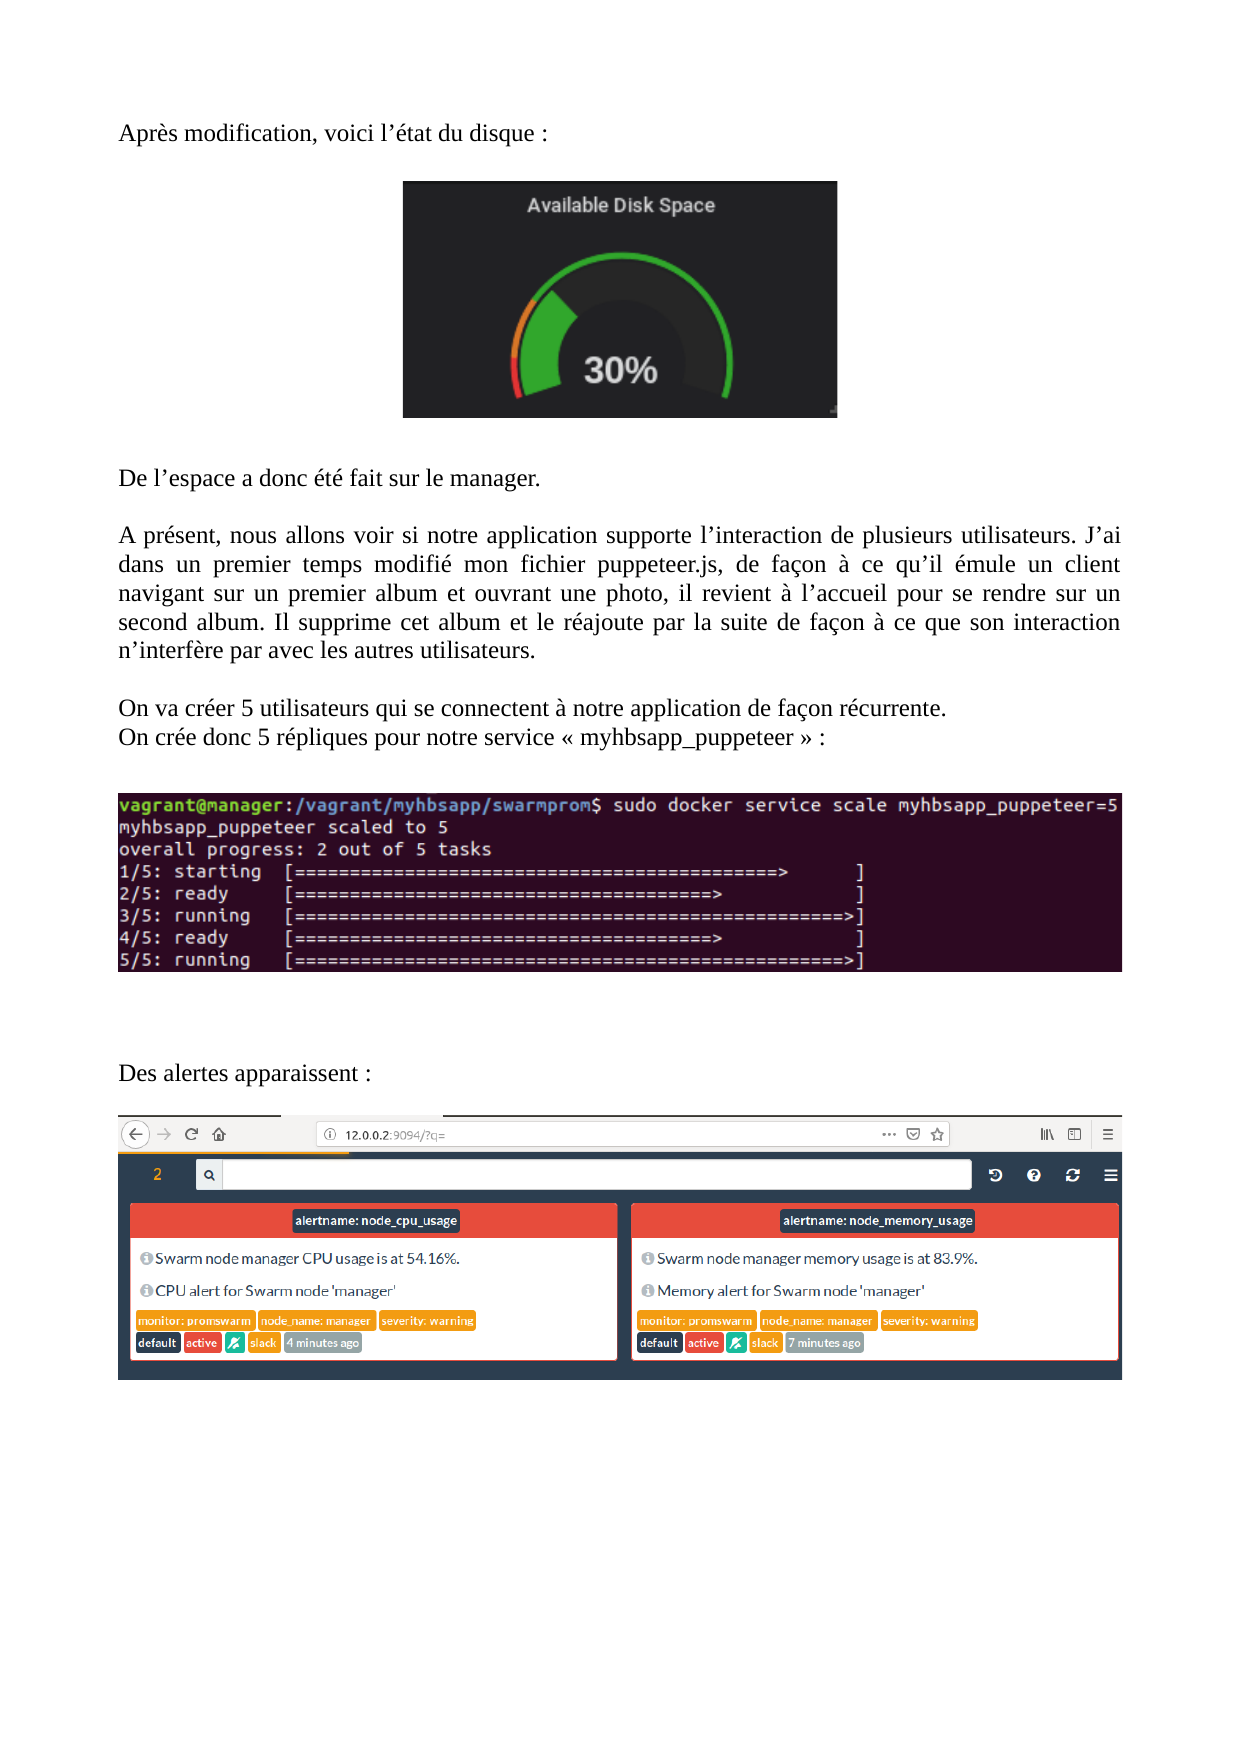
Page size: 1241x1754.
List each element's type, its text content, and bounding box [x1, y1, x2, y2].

text De l’espace a donc été fait sur le manager. [118, 463, 1122, 492]
picture [118, 1115, 1123, 1380]
text On va créer 5 utilisateurs qui se connectent à notre application de façon récurrente. [118, 693, 1122, 722]
text A présent, nous allons voir si notre application supporte l’interaction de plusieurs utilisateurs. J’ai dans un premier temps modifié mon fichier puppeteer.js, de façon à ce qu’il émule un client navigant sur un premier album et ouvrant une photo, il revient à l’accueil pour se rendre sur un second album. Il supprime cet album et le réajoute par la suite de façon à ce que son interaction n’interfère par avec les autres utilisateurs. [118, 521, 1122, 664]
text Après modification, voici l’état du disque : [118, 118, 1122, 147]
picture [118, 793, 1123, 972]
text Des alertes apparaissent : [118, 1058, 1122, 1087]
text On crée donc 5 répliques pour notre service « myhbsapp_puppeteer » : [118, 722, 1122, 751]
picture [402, 181, 838, 418]
